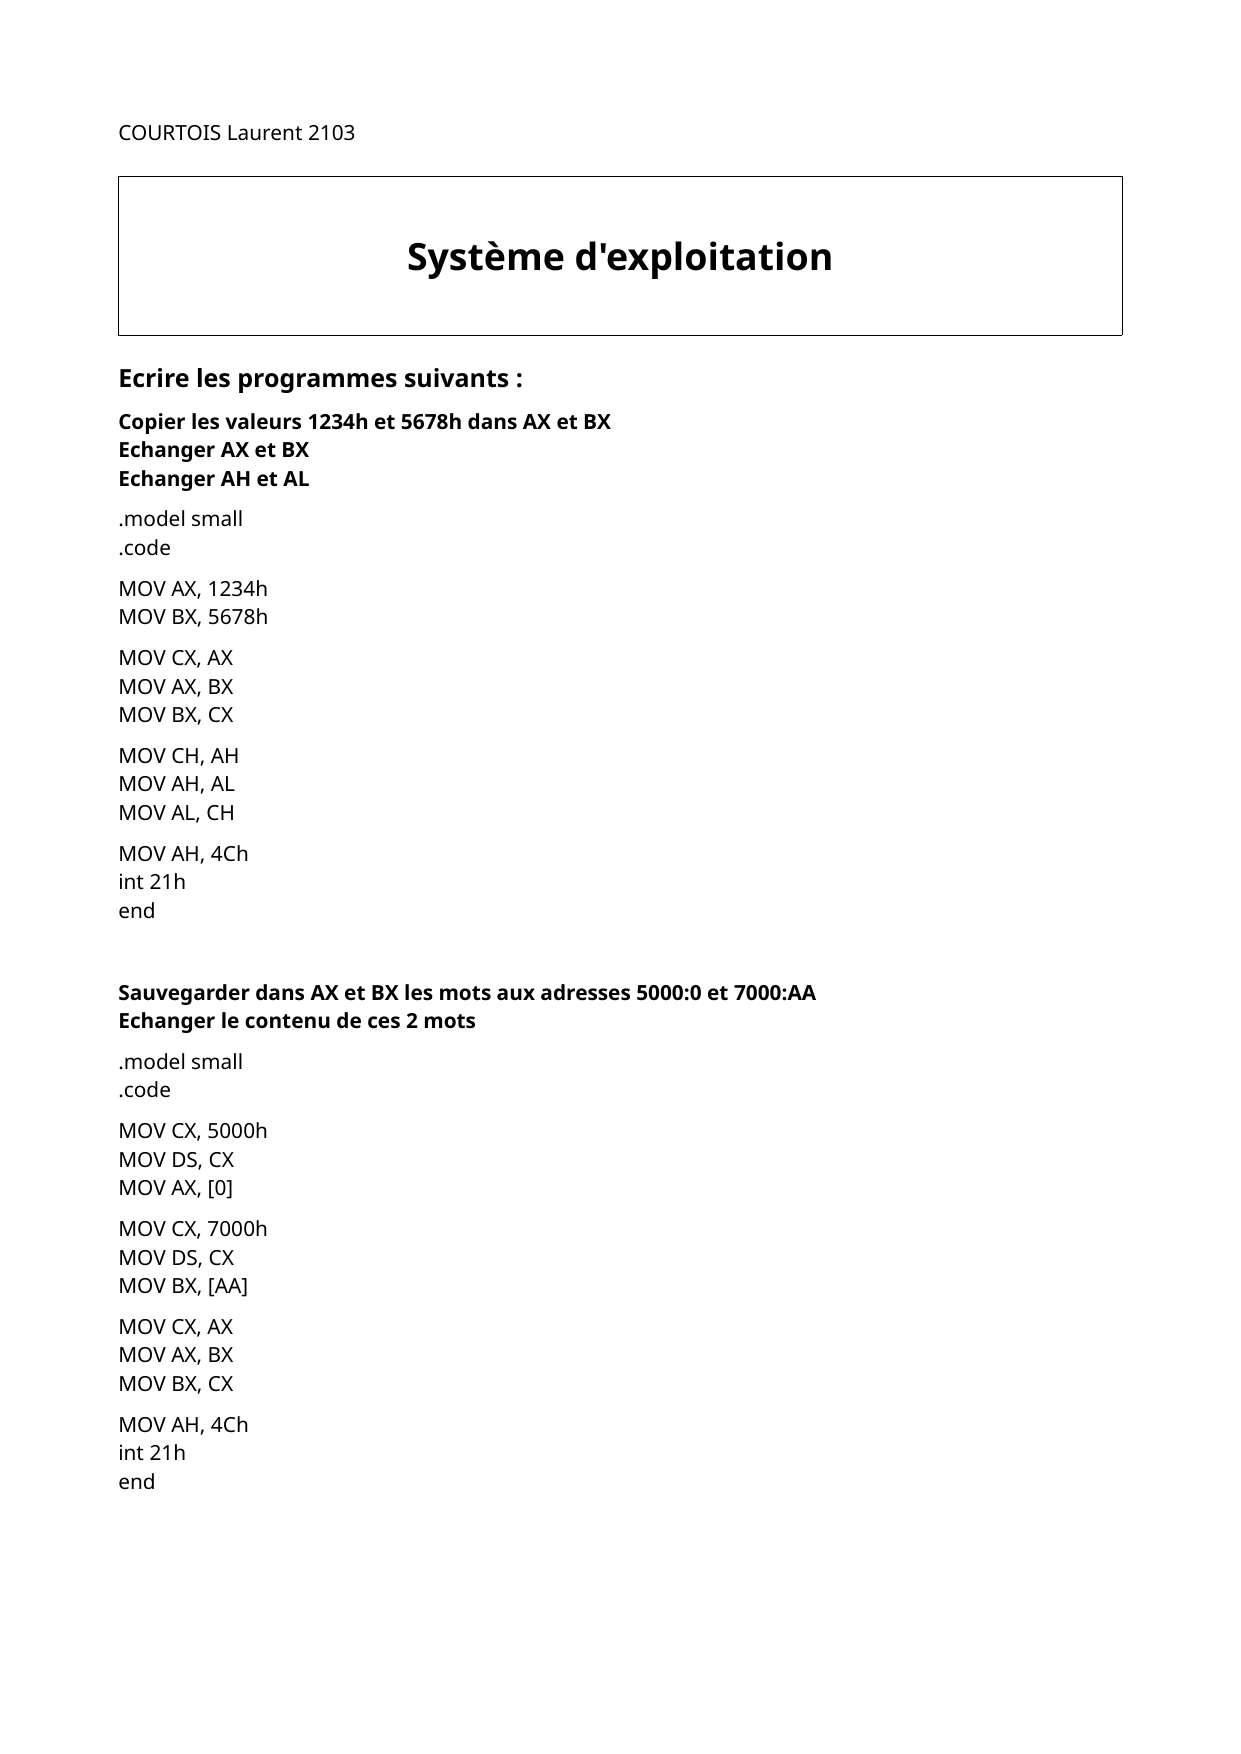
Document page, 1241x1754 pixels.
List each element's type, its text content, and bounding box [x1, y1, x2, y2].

text MOV CX, AX MOV AX, BX MOV BX, CX [118, 643, 1122, 729]
text MOV CX, 5000h MOV DS, CX MOV AX, [0] [118, 1116, 1122, 1202]
text MOV CX, 7000h MOV DS, CX MOV BX, [AA] [118, 1214, 1122, 1299]
text Sauvegarder dans AX et BX les mots aux adresses 5000:0 et 7000:AA Echanger le contenu de ces 2 mots [118, 978, 1122, 1034]
text MOV AX, 1234h MOV BX, 5678h [118, 574, 1122, 631]
text MOV CH, AH MOV AH, AL MOV AL, CH [118, 741, 1122, 826]
subtitle Ecrire les programmes suivants : [118, 360, 1122, 394]
text .model small .code [118, 504, 1122, 561]
text Copier les valeurs 1234h et 5678h dans AX et BX Echanger AX et BX Echanger AH et AL [118, 407, 1122, 492]
text MOV AH, 4Ch int 21h end [118, 839, 1122, 924]
title Système d'exploitation [119, 177, 1122, 335]
text .model small .code [118, 1047, 1122, 1104]
text MOV CX, AX MOV AX, BX MOV BX, CX [118, 1312, 1122, 1397]
text MOV AH, 4Ch int 21h end [118, 1410, 1122, 1495]
